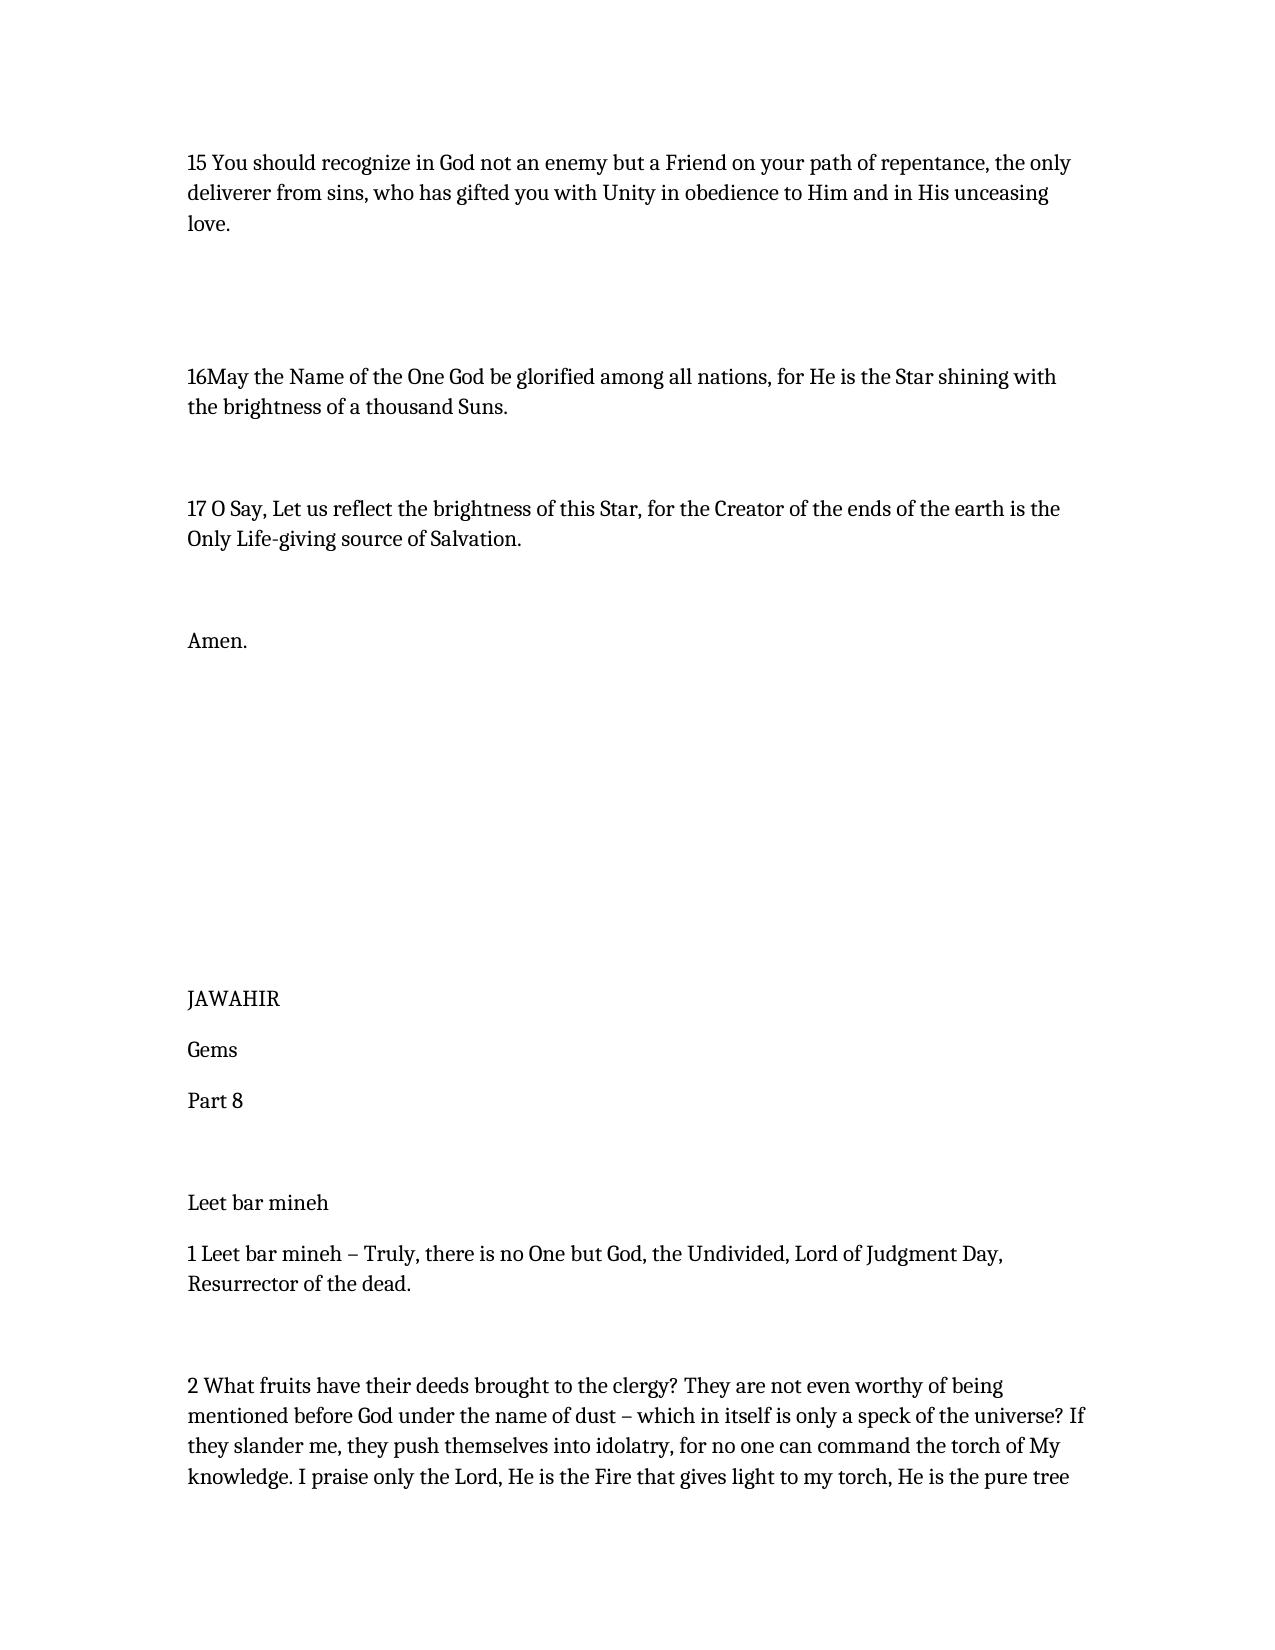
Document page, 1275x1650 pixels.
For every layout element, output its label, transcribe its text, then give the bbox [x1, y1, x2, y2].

text JAWAHIR [187, 985, 1087, 1012]
text Gems [187, 1036, 1087, 1063]
text Leet bar mineh [187, 1189, 1087, 1216]
text 1 Leet bar mineh – Truly, there is no One but God, the Undivided, Lord of Judgment Day, Resurrector of the dead. [187, 1241, 1087, 1297]
text Part 8 [187, 1087, 1087, 1114]
text 17 O Say, Let us reflect the brightness of this Star, for the Creator of the ends of the earth is the Only Life-giving source of Salvation. [187, 496, 1087, 552]
text 16May the Name of the One God be glorified among all nations, for He is the Star shining with the brightness of a thousand Suns. [187, 363, 1087, 420]
text 15 You should recognize in God not an enemy but a Friend on your path of repentance, the only deliverer from sins, who has gifted you with Unity in obedience to Him and in His unceasing love. [187, 150, 1087, 237]
text 2 What fruits have their deeds brought to the clergy? They are not even worthy of being mentioned before God under the name of dust – which in itself is only a speck of the universe? If they slander me, they push themselves into idolatry, for no one can command the torch of My knowledge. I praise only the Lord, He is the Fire that gives light to my torch, He is the pure tree [187, 1373, 1087, 1490]
text Amen. [187, 628, 1087, 654]
